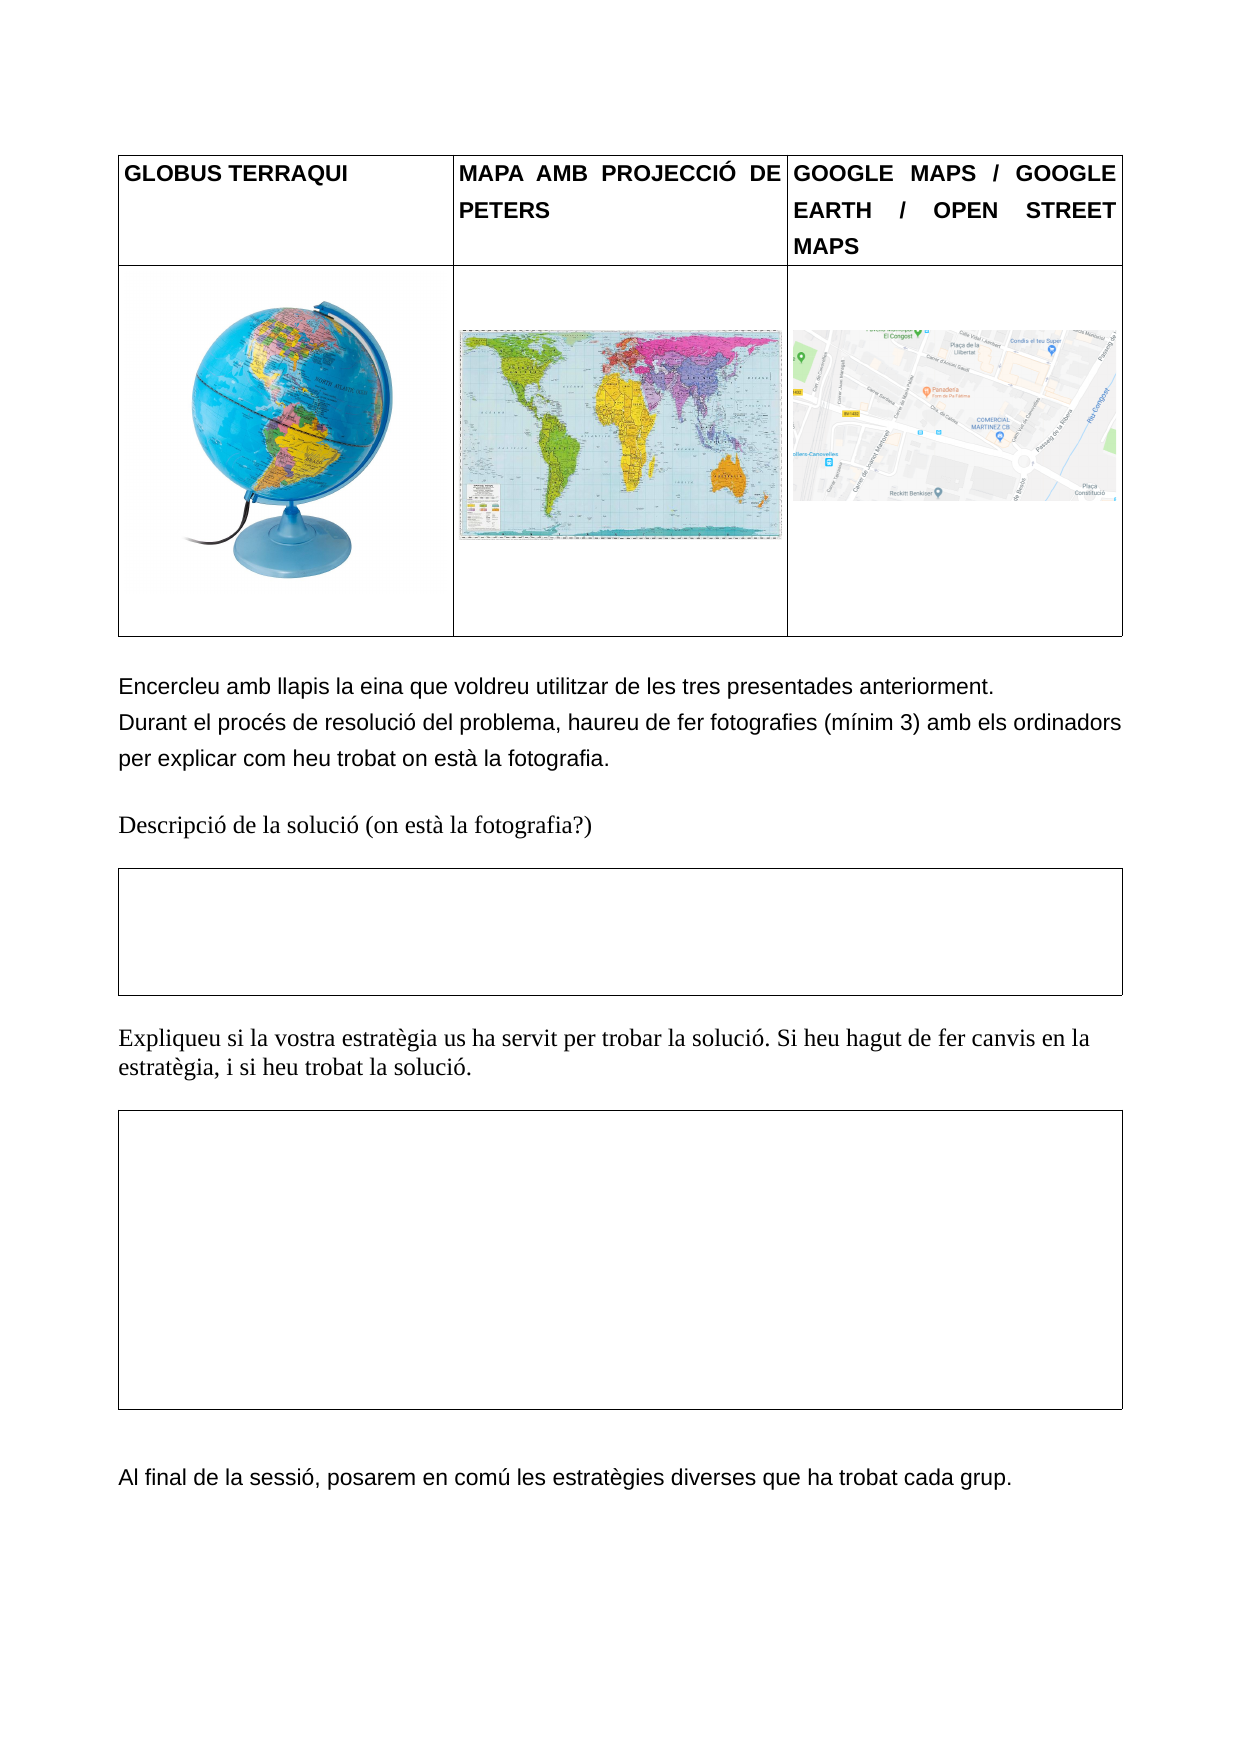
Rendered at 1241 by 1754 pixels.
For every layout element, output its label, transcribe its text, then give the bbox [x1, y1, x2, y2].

picture [793, 330, 1117, 501]
table_header [119, 1111, 1122, 1409]
text Durant el procés de resolució del problema, haureu de fer fotografies (mínim 3) amb els ordinadors per explicar com heu trobat on està la fotografia. [118, 709, 1122, 772]
table_cell [454, 266, 787, 636]
text Descripció de la solució (on està la fotografia?) [118, 810, 1122, 839]
picture [458, 330, 782, 540]
table_header GLOBUS TERRAQUI [119, 156, 453, 265]
table_header GOOGLE MAPS / GOOGLE EARTH / OPEN STREET MAPS [788, 156, 1122, 265]
table_cell [788, 266, 1122, 636]
picture [123, 271, 447, 594]
table_cell [119, 266, 453, 636]
text Expliqueu si la vostra estratègia us ha servit per trobar la solució. Si heu hagut de fer canvis en la estratègia, i si heu trobat la solució. [118, 1023, 1122, 1081]
table_header MAPA AMB PROJECCIÓ DE PETERS [454, 156, 787, 265]
text Al final de la sessió, posarem en comú les estratègies diverses que ha trobat cada grup. [118, 1464, 1122, 1490]
table_header [119, 869, 1122, 994]
text Encercleu amb llapis la eina que voldreu utilitzar de les tres presentades anteriorment. [118, 673, 1122, 699]
